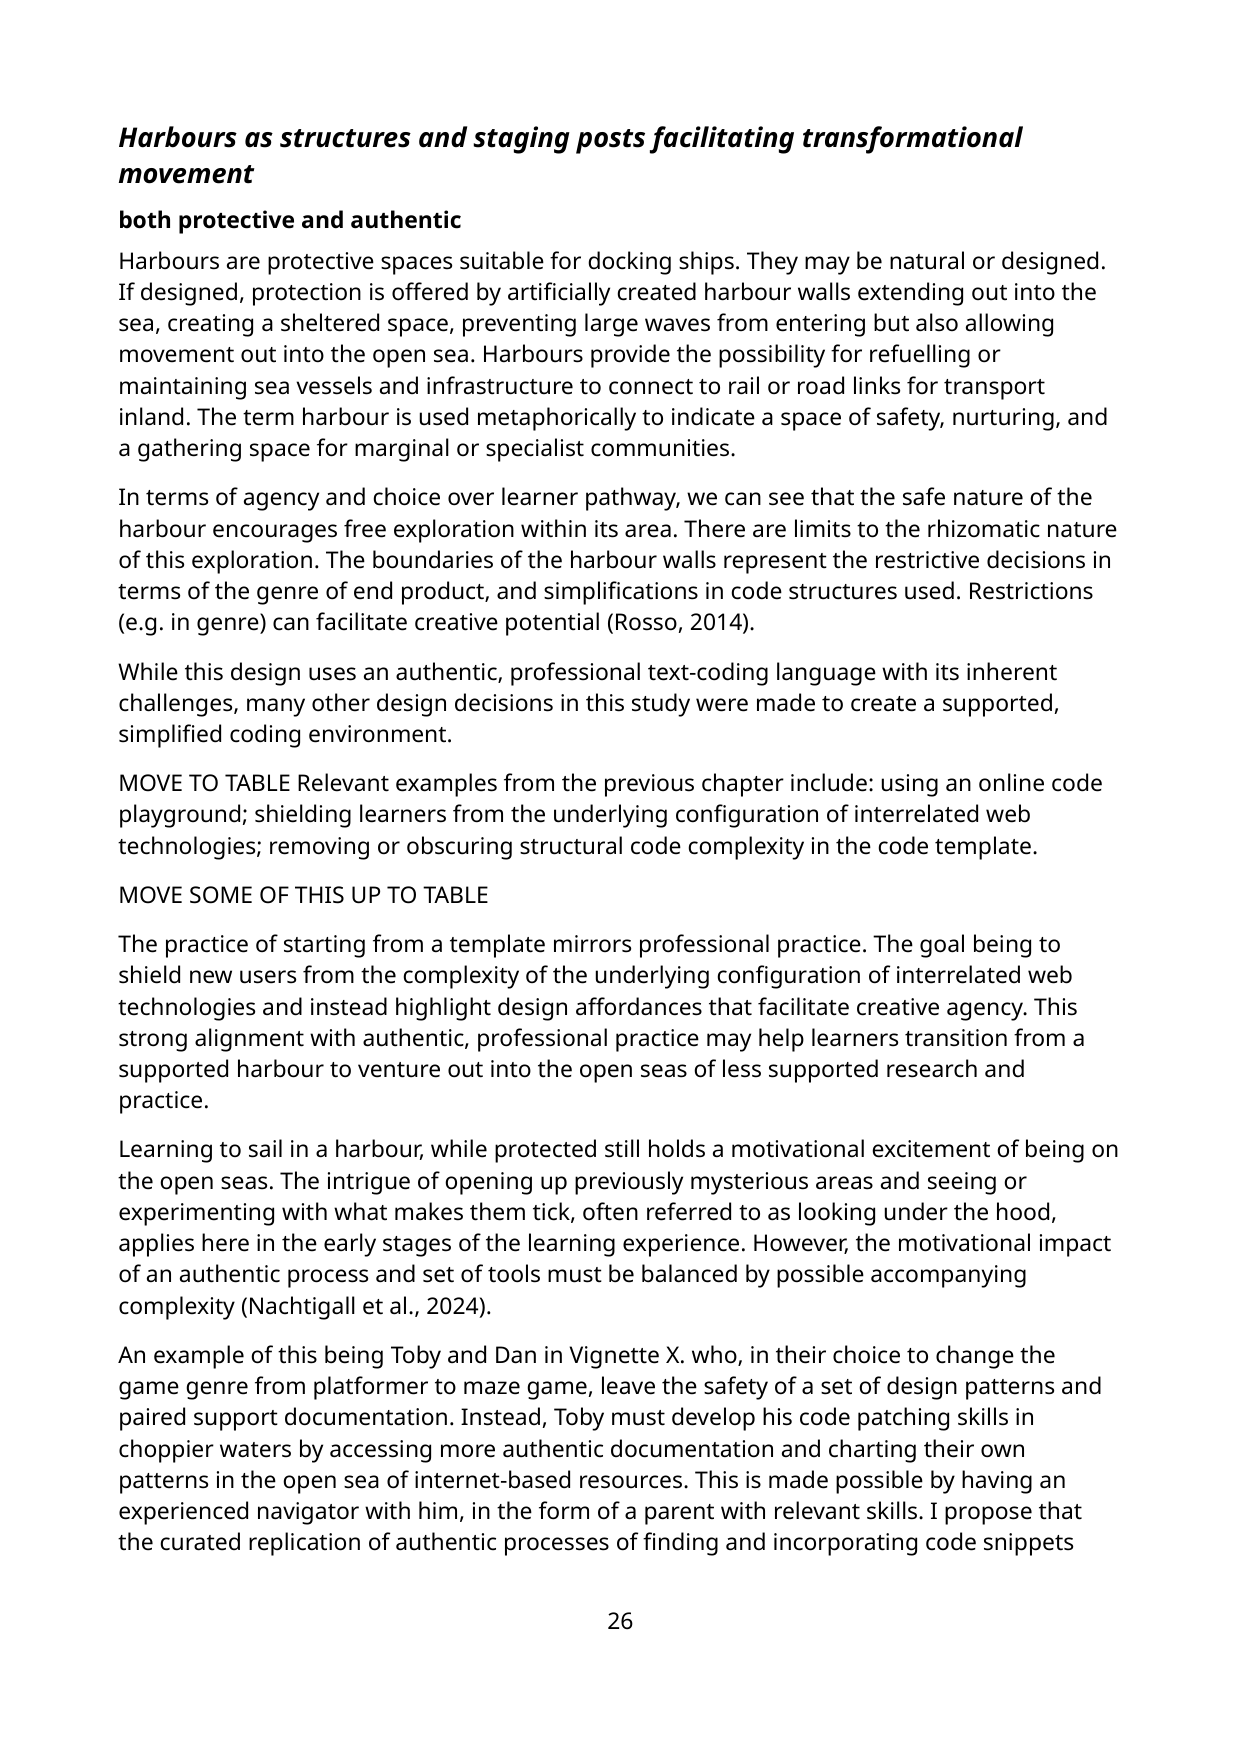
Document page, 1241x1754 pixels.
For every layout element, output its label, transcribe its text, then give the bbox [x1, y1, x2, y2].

text In terms of agency and choice over learner pathway, we can see that the safe nature of the harbour encourages free exploration within its area. There are limits to the rhizomatic nature of this exploration. The boundaries of the harbour walls represent the restrictive decisions in terms of the genre of end product, and simplifications in code structures used. Restrictions (e.g. in genre) can facilitate creative potential (Rosso, 2014). [118, 481, 1122, 637]
text While this design uses an authentic, professional text-coding language with its inherent challenges, many other design decisions in this study were made to create a supported, simplified coding environment. [118, 655, 1122, 749]
text MOVE SOME OF THIS UP TO TABLE [118, 879, 1122, 910]
text both protective and authentic [118, 204, 1122, 236]
subtitle Harbours as structures and staging posts facilitating transformational movement [118, 118, 1122, 192]
text Learning to sail in a harbour, while protected still holds a motivational excitement of being on the open seas. The intrigue of opening up previously mysterious areas and seeing or experimenting with what makes them tick, often referred to as looking under the hood, applies here in the early stages of the learning experience. However, the motivational impact of an authentic process and set of tools must be balanced by possible accompanying complexity (Nachtigall et al., 2024). [118, 1133, 1122, 1321]
text Harbours are protective spaces suitable for docking ships. They may be natural or designed. If designed, protection is offered by artificially created harbour walls extending out into the sea, creating a sheltered space, preventing large waves from entering but also allowing movement out into the open sea. Harbours provide the possibility for refuelling or maintaining sea vessels and infrastructure to connect to rail or road links for transport inland. The term harbour is used metaphorically to indicate a space of safety, nurturing, and a gathering space for marginal or specialist communities. [118, 244, 1122, 463]
text MOVE TO TABLE Relevant examples from the previous chapter include: using an online code playground; shielding learners from the underlying configuration of interrelated web technologies; removing or obscuring structural code complexity in the code template. [118, 767, 1122, 861]
text An example of this being Toby and Dan in Vignette X. who, in their choice to change the game genre from platformer to maze game, leave the safety of a set of design patterns and paired support documentation. Instead, Toby must develop his code patching skills in choppier waters by accessing more authentic documentation and charting their own patterns in the open sea of internet-based resources. This is made possible by having an experienced navigator with him, in the form of a parent with relevant skills. I propose that the curated replication of authentic processes of finding and incorporating code snippets [118, 1339, 1122, 1557]
text The practice of starting from a template mirrors professional practice. The goal being to shield new users from the complexity of the underlying configuration of interrelated web technologies and instead highlight design affordances that facilitate creative agency. This strong alignment with authentic, professional practice may help learners transition from a supported harbour to venture out into the open seas of less supported research and practice. [118, 928, 1122, 1115]
